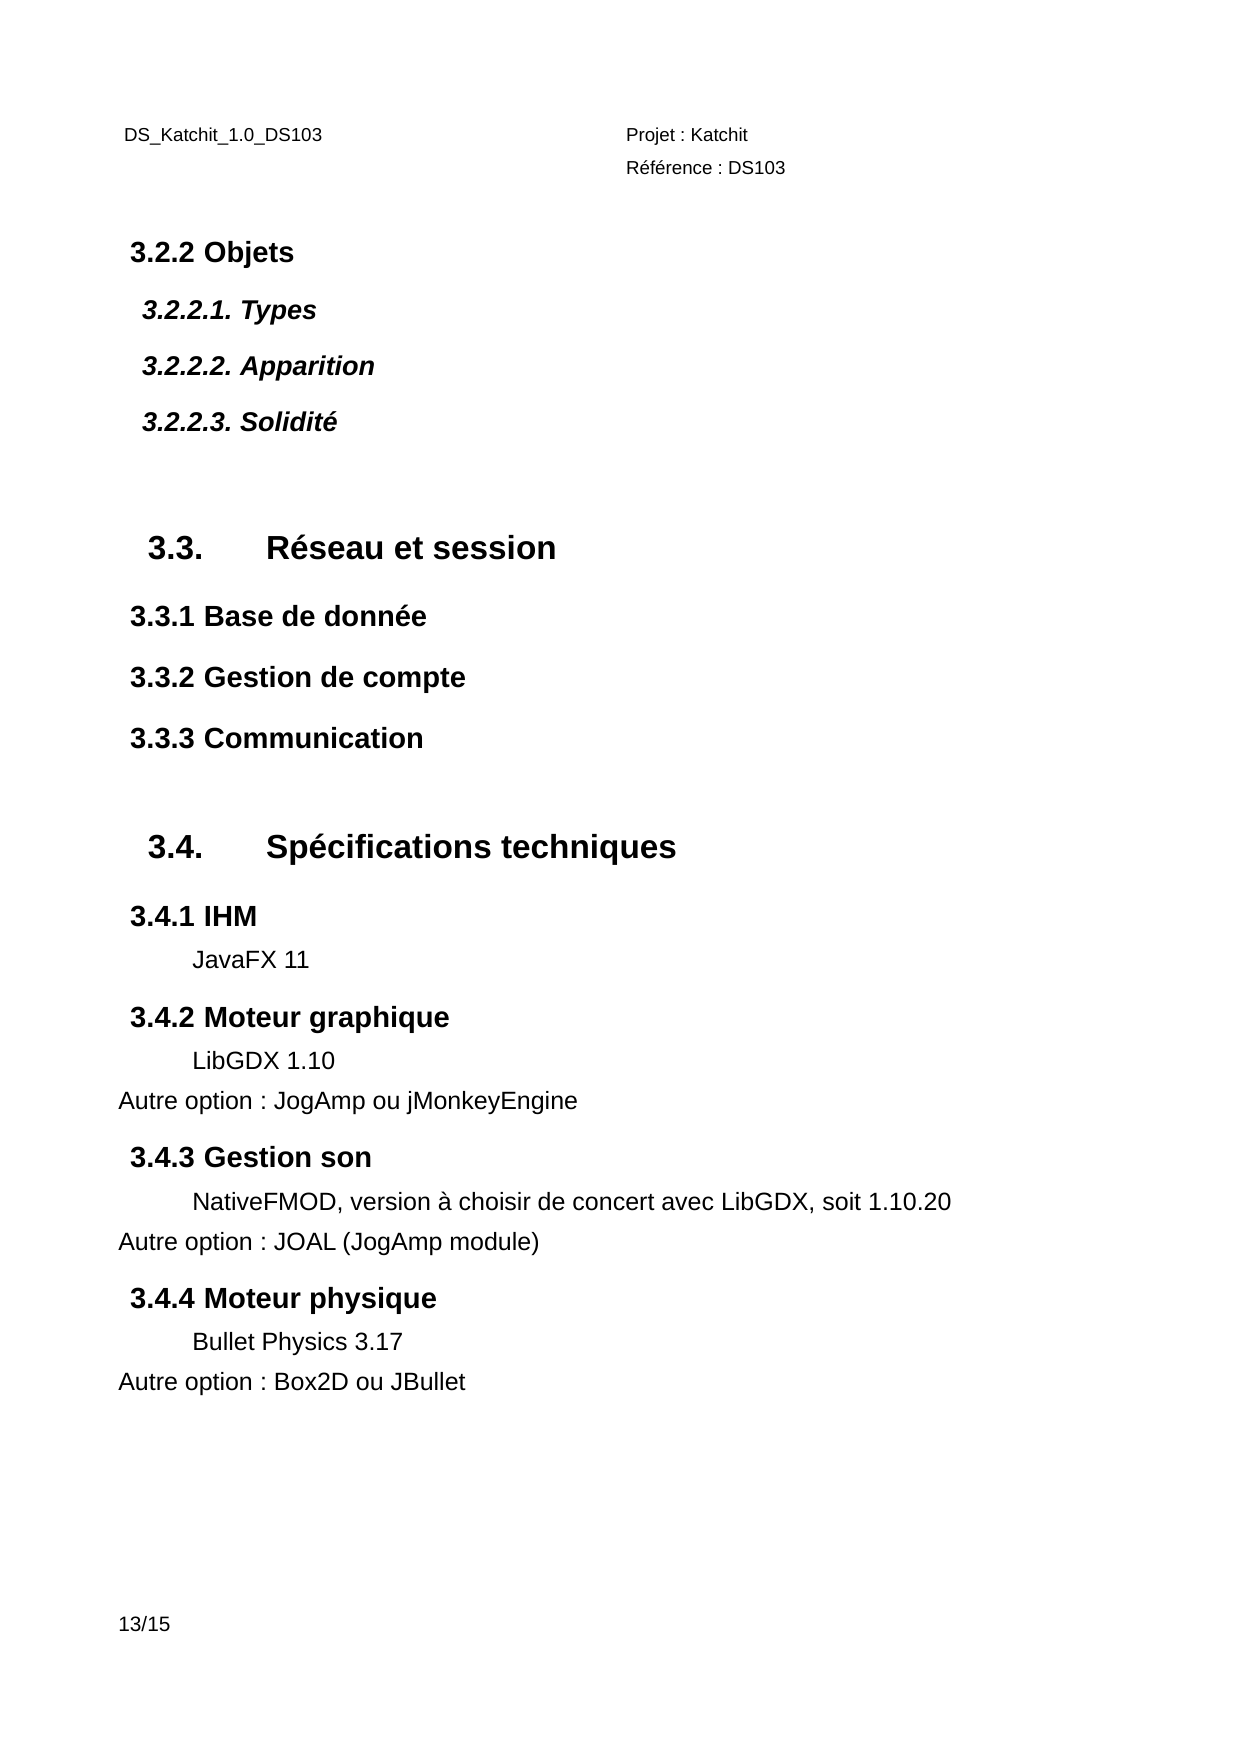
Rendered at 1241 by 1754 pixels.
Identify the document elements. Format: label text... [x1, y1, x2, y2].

text Autre option : Box2D ou JBullet [118, 1367, 1122, 1396]
subtitle Communication [130, 721, 1122, 754]
subtitle Base de donnée [130, 599, 1122, 633]
subtitle Objets [130, 235, 1122, 269]
text JavaFX 11 [118, 945, 1122, 974]
text LibGDX 1.10 [118, 1046, 1122, 1074]
subtitle Gestion de compte [130, 660, 1122, 694]
subtitle Réseau et session [118, 528, 1122, 567]
text Autre option : JOAL (JogAmp module) [118, 1227, 1122, 1255]
text Autre option : JogAmp ou jMonkeyEngine [118, 1086, 1122, 1114]
text NativeFMOD, version à choisir de concert avec LibGDX, soit 1.10.20 [118, 1186, 1122, 1215]
subtitle Spécifications techniques [118, 827, 1122, 866]
subtitle Types [142, 294, 1122, 325]
subtitle Apparition [142, 350, 1122, 381]
subtitle Moteur graphique [130, 999, 1122, 1033]
text Bullet Physics 3.17 [118, 1327, 1122, 1356]
subtitle IHM [130, 899, 1122, 932]
subtitle Solidité [142, 406, 1122, 437]
subtitle Gestion son [130, 1140, 1122, 1174]
subtitle Moteur physique [130, 1281, 1122, 1315]
